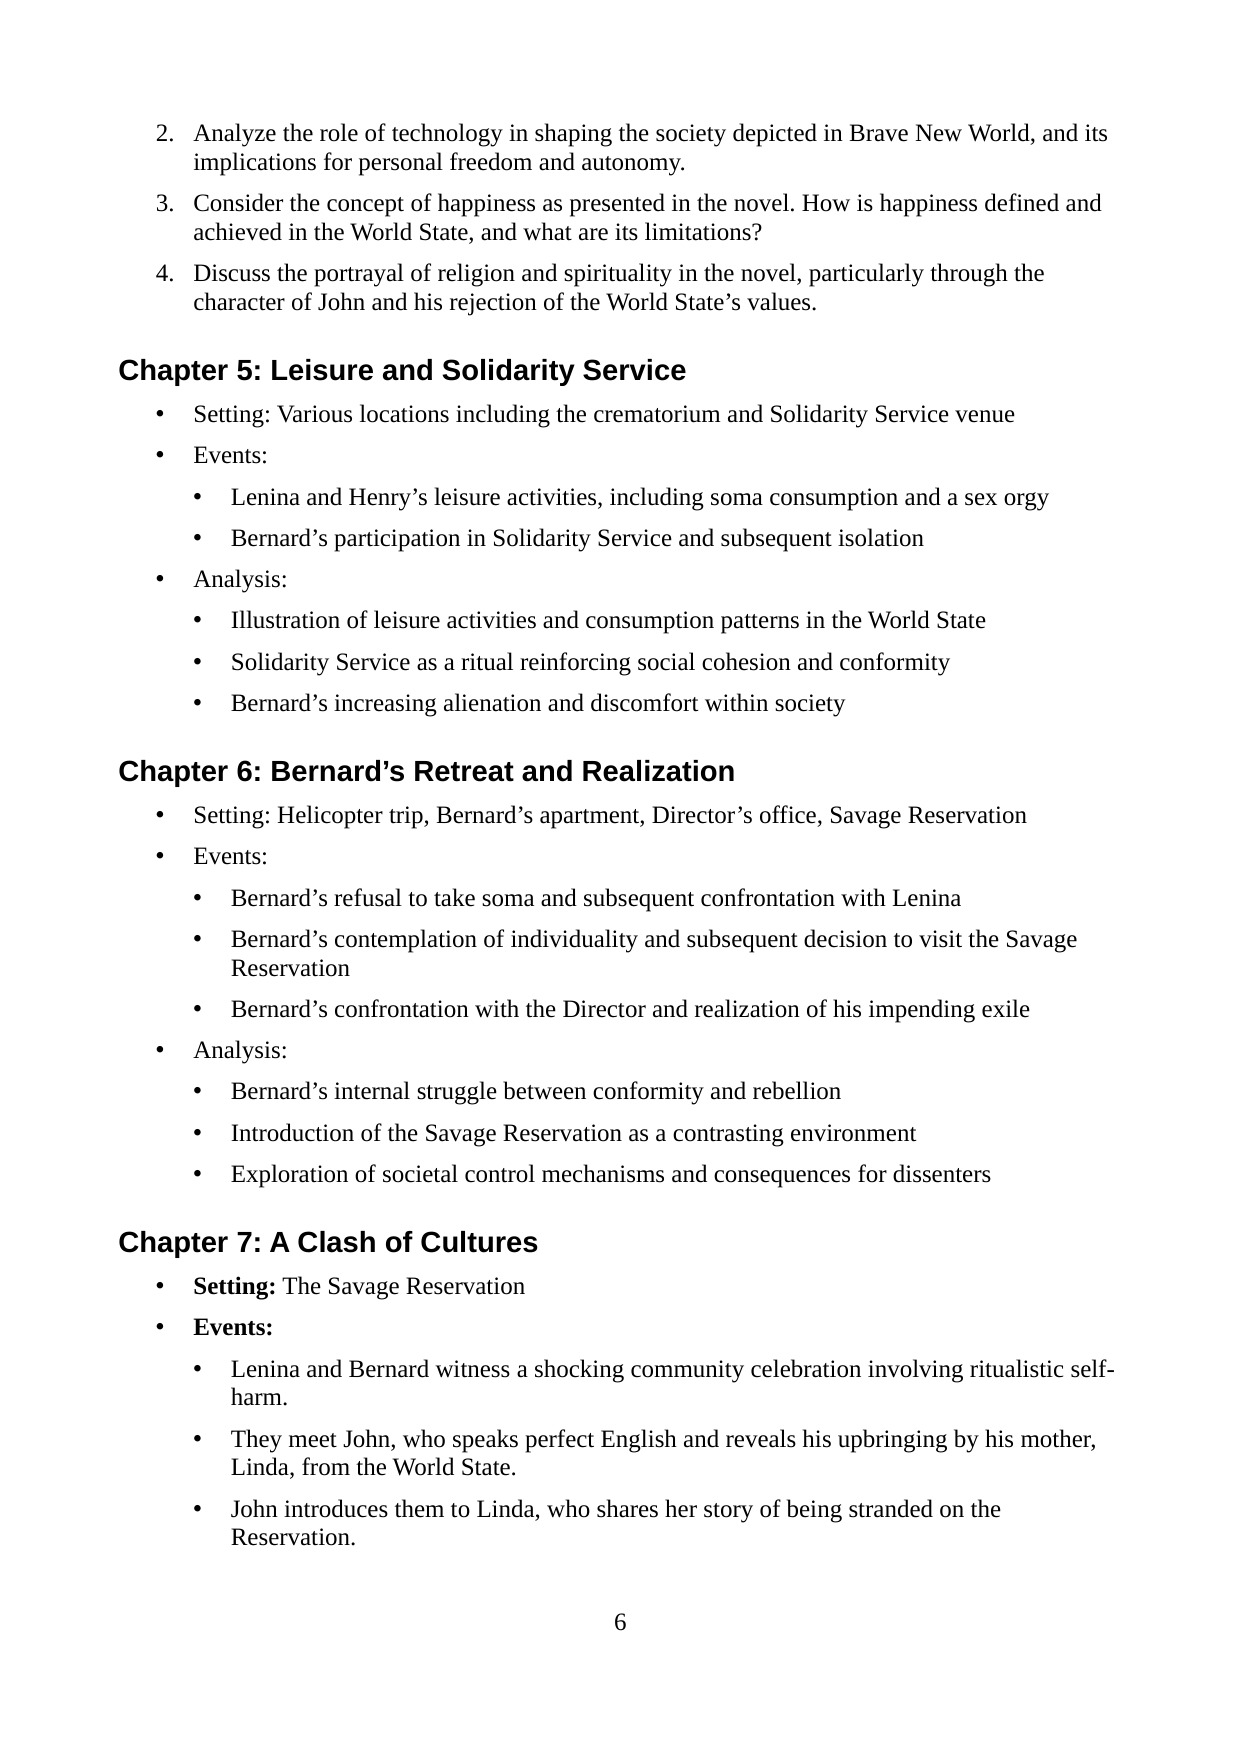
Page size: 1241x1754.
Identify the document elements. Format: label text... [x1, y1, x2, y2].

list Lenina and Bernard witness a shocking community celebration involving ritualistic self-harm. [193, 1354, 1122, 1411]
list Analysis: [156, 564, 1122, 593]
list John introduces them to Linda, who shares her story of being stranded on the Reservation. [193, 1494, 1122, 1551]
list Events: [156, 440, 1122, 469]
list Lenina and Henry’s leisure activities, including soma consumption and a sex orgy [193, 482, 1122, 510]
list Illustration of leisure activities and consumption patterns in the World State [193, 605, 1122, 634]
list Bernard’s confrontation with the Director and realization of his impending exile [193, 994, 1122, 1023]
list Introduction of the Savage Reservation as a contrasting environment [193, 1118, 1122, 1146]
list Bernard’s refusal to take soma and subsequent confrontation with Lenina [193, 883, 1122, 911]
list Exploration of societal control mechanisms and consequences for dissenters [193, 1159, 1122, 1188]
list Events: [156, 841, 1122, 870]
subtitle Chapter 5: Leisure and Solidarity Service [118, 353, 1122, 387]
subtitle Chapter 6: Bernard’s Retreat and Realization [118, 754, 1122, 788]
list Bernard’s increasing alienation and discomfort within society [193, 688, 1122, 717]
list Bernard’s internal struggle between conformity and rebellion [193, 1076, 1122, 1105]
list Setting: The Savage Reservation [156, 1271, 1122, 1300]
list Setting: Various locations including the crematorium and Solidarity Service venue [156, 399, 1122, 428]
list They meet John, who speaks perfect English and reveals his upbringing by his mother, Linda, from the World State. [193, 1424, 1122, 1481]
list Discuss the portrayal of religion and spirituality in the novel, particularly through the character of John and his rejection of the World State’s values. [156, 258, 1122, 316]
subtitle Chapter 7: A Clash of Cultures [118, 1225, 1122, 1259]
list Events: [156, 1312, 1122, 1341]
list Bernard’s contemplation of individuality and subsequent decision to visit the Savage Reservation [193, 924, 1122, 981]
list Setting: Helicopter trip, Bernard’s apartment, Director’s office, Savage Reservation [156, 800, 1122, 829]
list Analysis: [156, 1035, 1122, 1064]
list Solidarity Service as a ritual reinforcing social cohesion and conformity [193, 647, 1122, 675]
list Bernard’s participation in Solidarity Service and subsequent isolation [193, 523, 1122, 552]
list Consider the concept of happiness as presented in the novel. How is happiness defined and achieved in the World State, and what are its limitations? [156, 188, 1122, 246]
list Analyze the role of technology in shaping the society depicted in Brave New World, and its implications for personal freedom and autonomy. [156, 118, 1122, 176]
